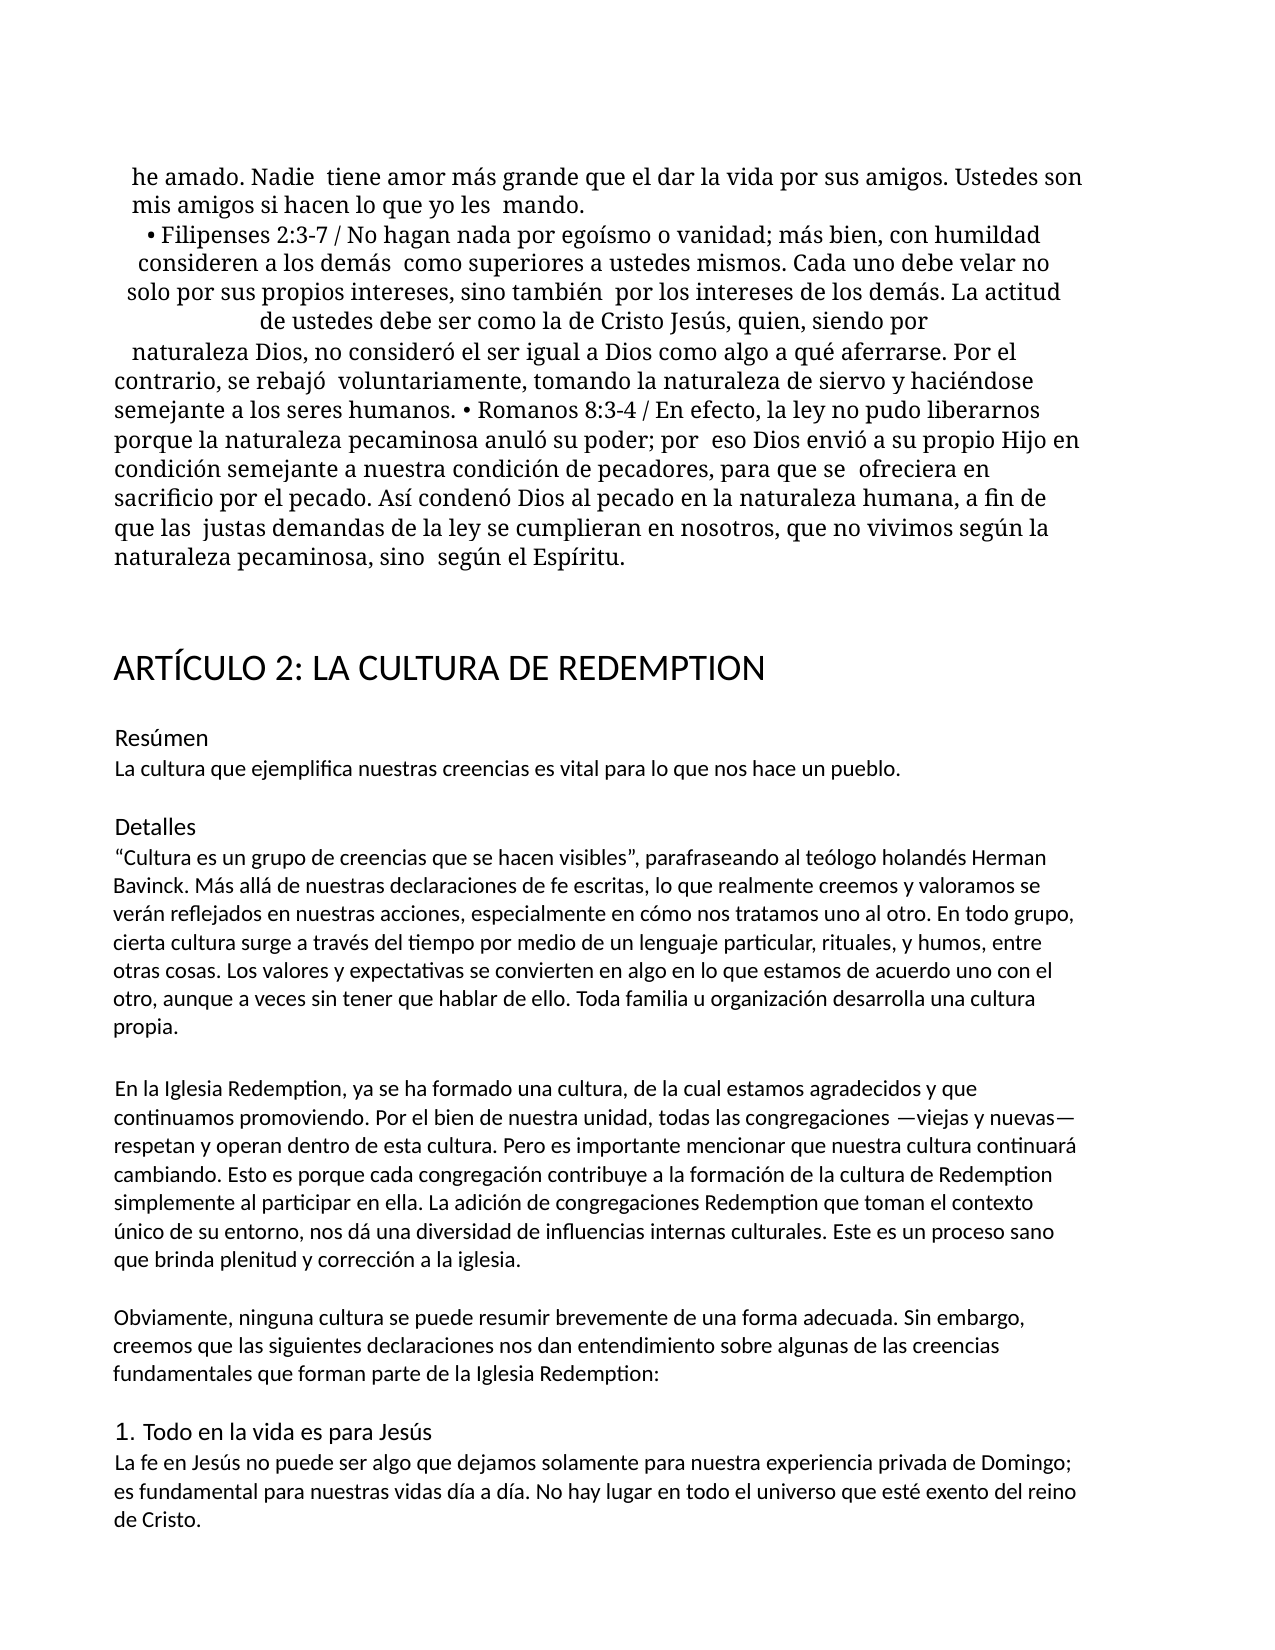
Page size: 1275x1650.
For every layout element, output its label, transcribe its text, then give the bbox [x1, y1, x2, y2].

text Detalles [114, 811, 1163, 841]
text naturaleza Dios, no consideró el ser igual a Dios como algo a qué aferrarse. Por el contrario, se rebajó voluntariamente, tomando la naturaleza de siervo y haciéndose semejante a los seres humanos. • Romanos 8:3-4 / En efecto, la ley no pudo liberarnos porque la naturaleza pecaminosa anuló su poder; por eso Dios envió a su propio Hijo en condición semejante a nuestra condición de pecadores, para que se ofreciera en sacrificio por el pecado. Así condenó Dios al pecado en la naturaleza humana, a fin de que las justas demandas de la ley se cumplieran en nosotros, que no vivimos según la naturaleza pecaminosa, sino según el Espíritu. [114, 337, 1085, 572]
text Obviamente, ninguna cultura se puede resumir brevemente de una forma adecuada. Sin embargo, creemos que las siguientes declaraciones nos dan entendimiento sobre algunas de las creencias fundamentales que forman parte de la Iglesia Redemption: [113, 1303, 1033, 1387]
text 1. Todo en la vida es para Jesús [115, 1417, 1163, 1447]
text Resúmen [114, 722, 1163, 752]
text La cultura que ejemplifica nuestras creencias es vital para lo que nos hace un pueblo. [114, 754, 1163, 782]
text La fe en Jesús no puede ser algo que dejamos solamente para nuestra experiencia privada de Domingo; es fundamental para nuestras vidas día a día. No hay lugar en todo el universo que esté exento del reino de Cristo. [113, 1448, 1087, 1533]
text “Cultura es un grupo de creencias que se hacen visibles”, parafraseando al teólogo holandés Herman Bavinck. Más allá de nuestras declaraciones de fe escritas, lo que realmente creemos y valoramos se verán reflejados en nuestras acciones, especialmente en cómo nos tratamos uno al otro. En todo grupo, cierta cultura surge a través del tiempo por medio de un lenguaje particular, rituales, y humos, entre otras cosas. Los valores y expectativas se convierten en algo en lo que estamos de acuerdo uno con el otro, aunque a veces sin tener que hablar de ello. Toda familia u organización desarrolla una cultura propia. [113, 843, 1084, 1040]
text En la Iglesia Redemption, ya se ha formado una cultura, de la cual estamos agradecidos y que continuamos promoviendo. Por el bien de nuestra unidad, todas las congregaciones —viejas y nuevas— respetan y operan dentro de esta cultura. Pero es importante mencionar que nuestra cultura continuará cambiando. Esto es porque cada congregación contribuye a la formación de la cultura de Redemption simplemente al participar en ella. La adición de congregaciones Redemption que toman el contexto único de su entorno, nos dá una diversidad de influencias internas culturales. Este es un proceso sano que brinda plenitud y corrección a la iglesia. [113, 1074, 1088, 1274]
text he amado. Nadie tiene amor más grande que el dar la vida por sus amigos. Ustedes son mis amigos si hacen lo que yo les mando. [114, 162, 1089, 220]
text ARTÍCULO 2: LA CULTURA DE REDEMPTION [113, 643, 1163, 689]
text • Filipenses 2:3-7 / No hagan nada por egoísmo o vanidad; más bien, con humildad consideren a los demás como superiores a ustedes mismos. Cada uno debe velar no solo por sus propios intereses, sino también por los intereses de los demás. La actitud de ustedes debe ser como la de Cristo Jesús, quien, siendo por [114, 220, 1074, 337]
